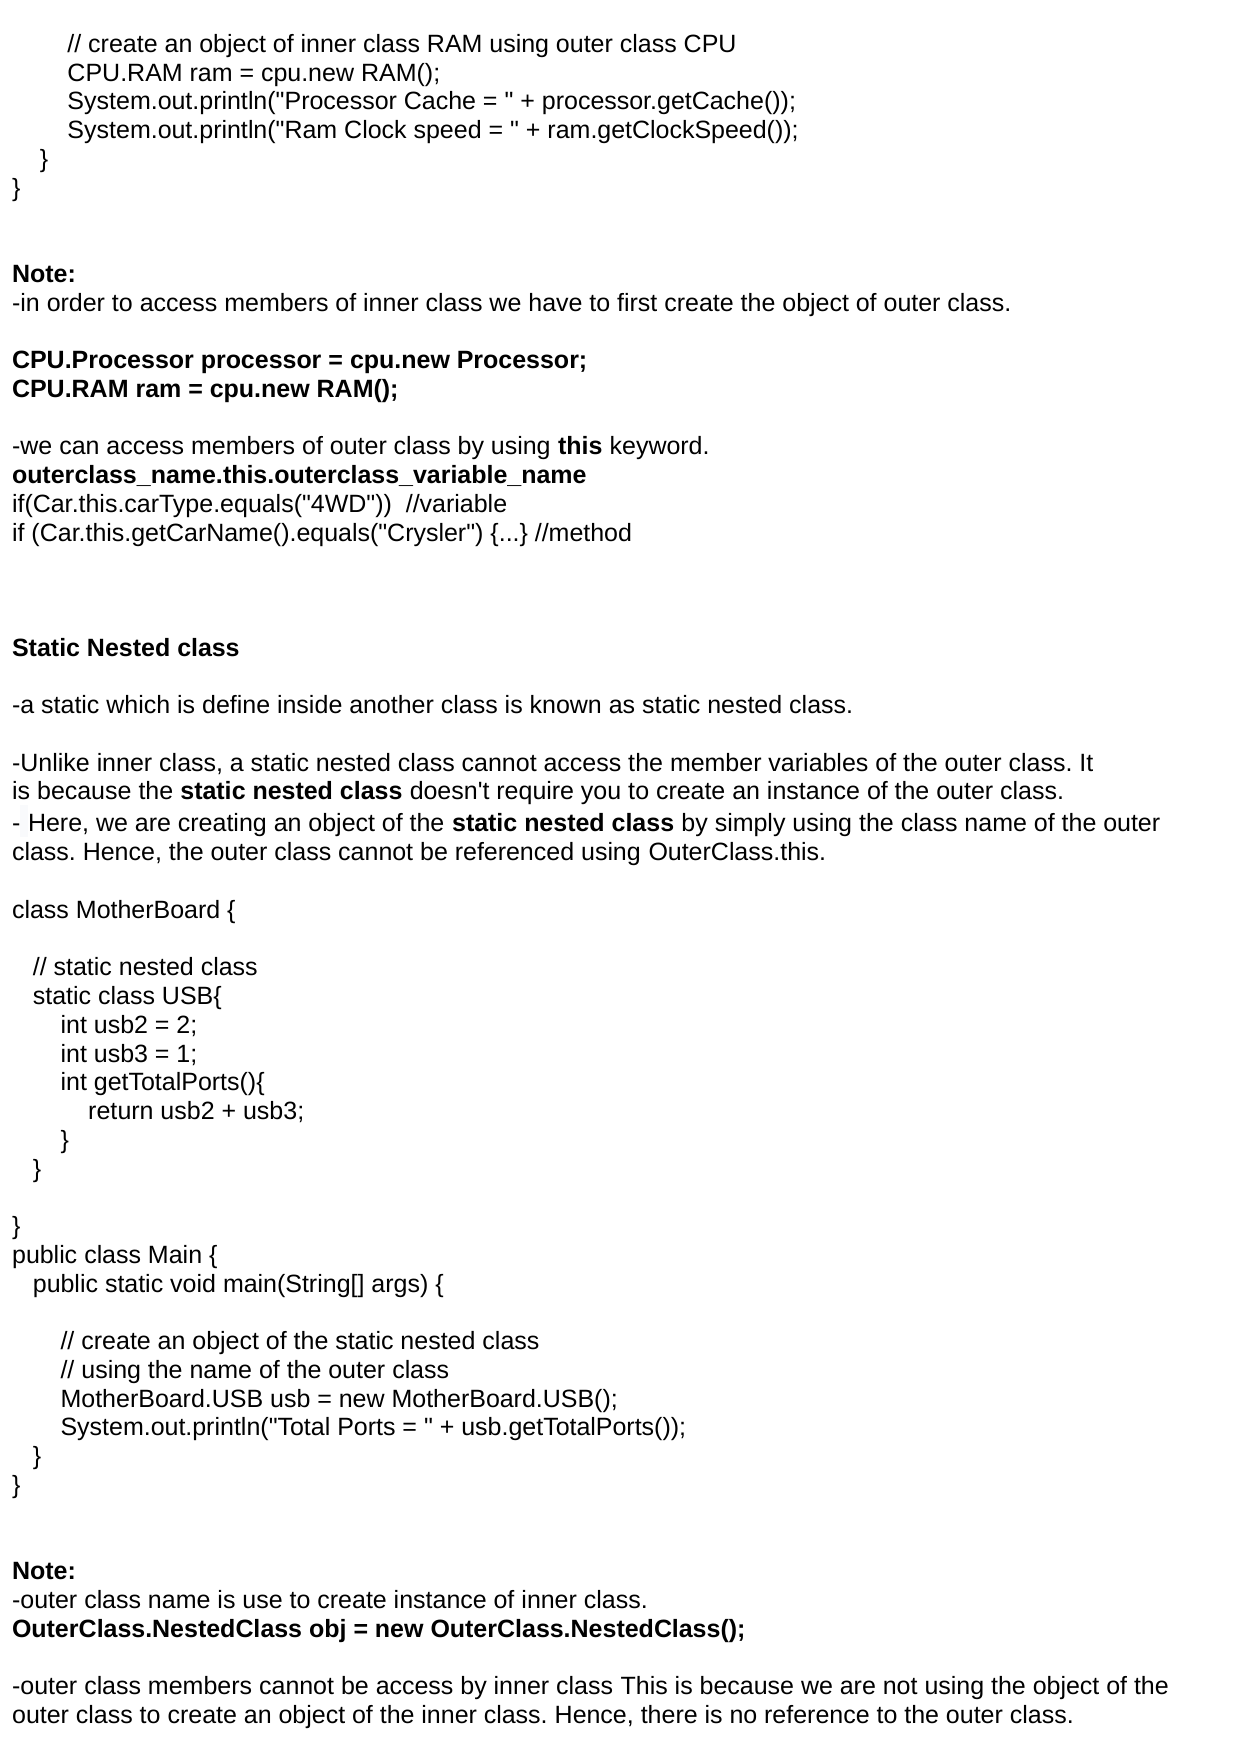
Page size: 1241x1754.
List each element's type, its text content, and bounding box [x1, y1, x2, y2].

text OuterClass.NestedClass obj = new OuterClass.NestedClass(); [12, 1614, 1228, 1642]
text if (Car.this.getCarName().equals("Crysler") {...} //method [12, 517, 1228, 546]
text -outer class members cannot be access by inner class This is because we are not using the object of the outer class to create an object of the inner class. Hence, there is no reference to the outer class. [12, 1671, 1228, 1729]
text MotherBoard.USB usb = new MotherBoard.USB(); [12, 1384, 1228, 1412]
text System.out.println("Ram Clock speed = " + ram.getClockSpeed()); [12, 115, 1228, 144]
text // create an object of inner class RAM using outer class CPU [12, 29, 1228, 57]
text - Here, we are creating an object of the static nested class by simply using the class name of the outer class. Hence, the outer class cannot be referenced using OuterClass.this. [12, 805, 1228, 866]
text } [12, 172, 1228, 201]
text -a static which is define inside another class is known as static nested class. [12, 690, 1228, 719]
text int usb2 = 2; [12, 1010, 1228, 1039]
text System.out.println("Total Ports = " + usb.getTotalPorts()); [12, 1412, 1228, 1441]
text -Unlike inner class, a static nested class cannot access the member variables of the outer class. It is because the static nested class doesn't require you to create an instance of the outer class. [12, 747, 1228, 805]
text if(Car.this.carType.equals("4WD")) //variable [12, 489, 1228, 517]
text Note: [12, 1556, 1228, 1585]
text // static nested class [12, 952, 1228, 981]
text // using the name of the outer class [12, 1355, 1228, 1384]
text outerclass_name.this.outerclass_variable_name [12, 460, 1228, 489]
text Static Nested class [12, 632, 1228, 661]
text -we can access members of outer class by using this keyword. [12, 431, 1228, 460]
text CPU.Processor processor = cpu.new Processor; [12, 345, 1228, 374]
text } [12, 1154, 1228, 1182]
text public static void main(String[] args) { [12, 1269, 1228, 1297]
text Note: [12, 259, 1228, 287]
text return usb2 + usb3; [12, 1096, 1228, 1125]
text } [12, 1441, 1228, 1470]
text int usb3 = 1; [12, 1039, 1228, 1067]
text CPU.RAM ram = cpu.new RAM(); [12, 57, 1228, 86]
text } [12, 1211, 1228, 1240]
text public class Main { [12, 1240, 1228, 1269]
text class MotherBoard { [12, 895, 1228, 924]
text -outer class name is use to create instance of inner class. [12, 1585, 1228, 1614]
text CPU.RAM ram = cpu.new RAM(); [12, 374, 1228, 402]
text -in order to access members of inner class we have to first create the object of outer class. [12, 287, 1228, 316]
text // create an object of the static nested class [12, 1326, 1228, 1355]
text System.out.println("Processor Cache = " + processor.getCache()); [12, 86, 1228, 115]
text int getTotalPorts(){ [12, 1067, 1228, 1096]
text static class USB{ [12, 981, 1228, 1010]
text } [12, 1125, 1228, 1154]
text } [12, 144, 1228, 172]
text } [12, 1470, 1228, 1499]
